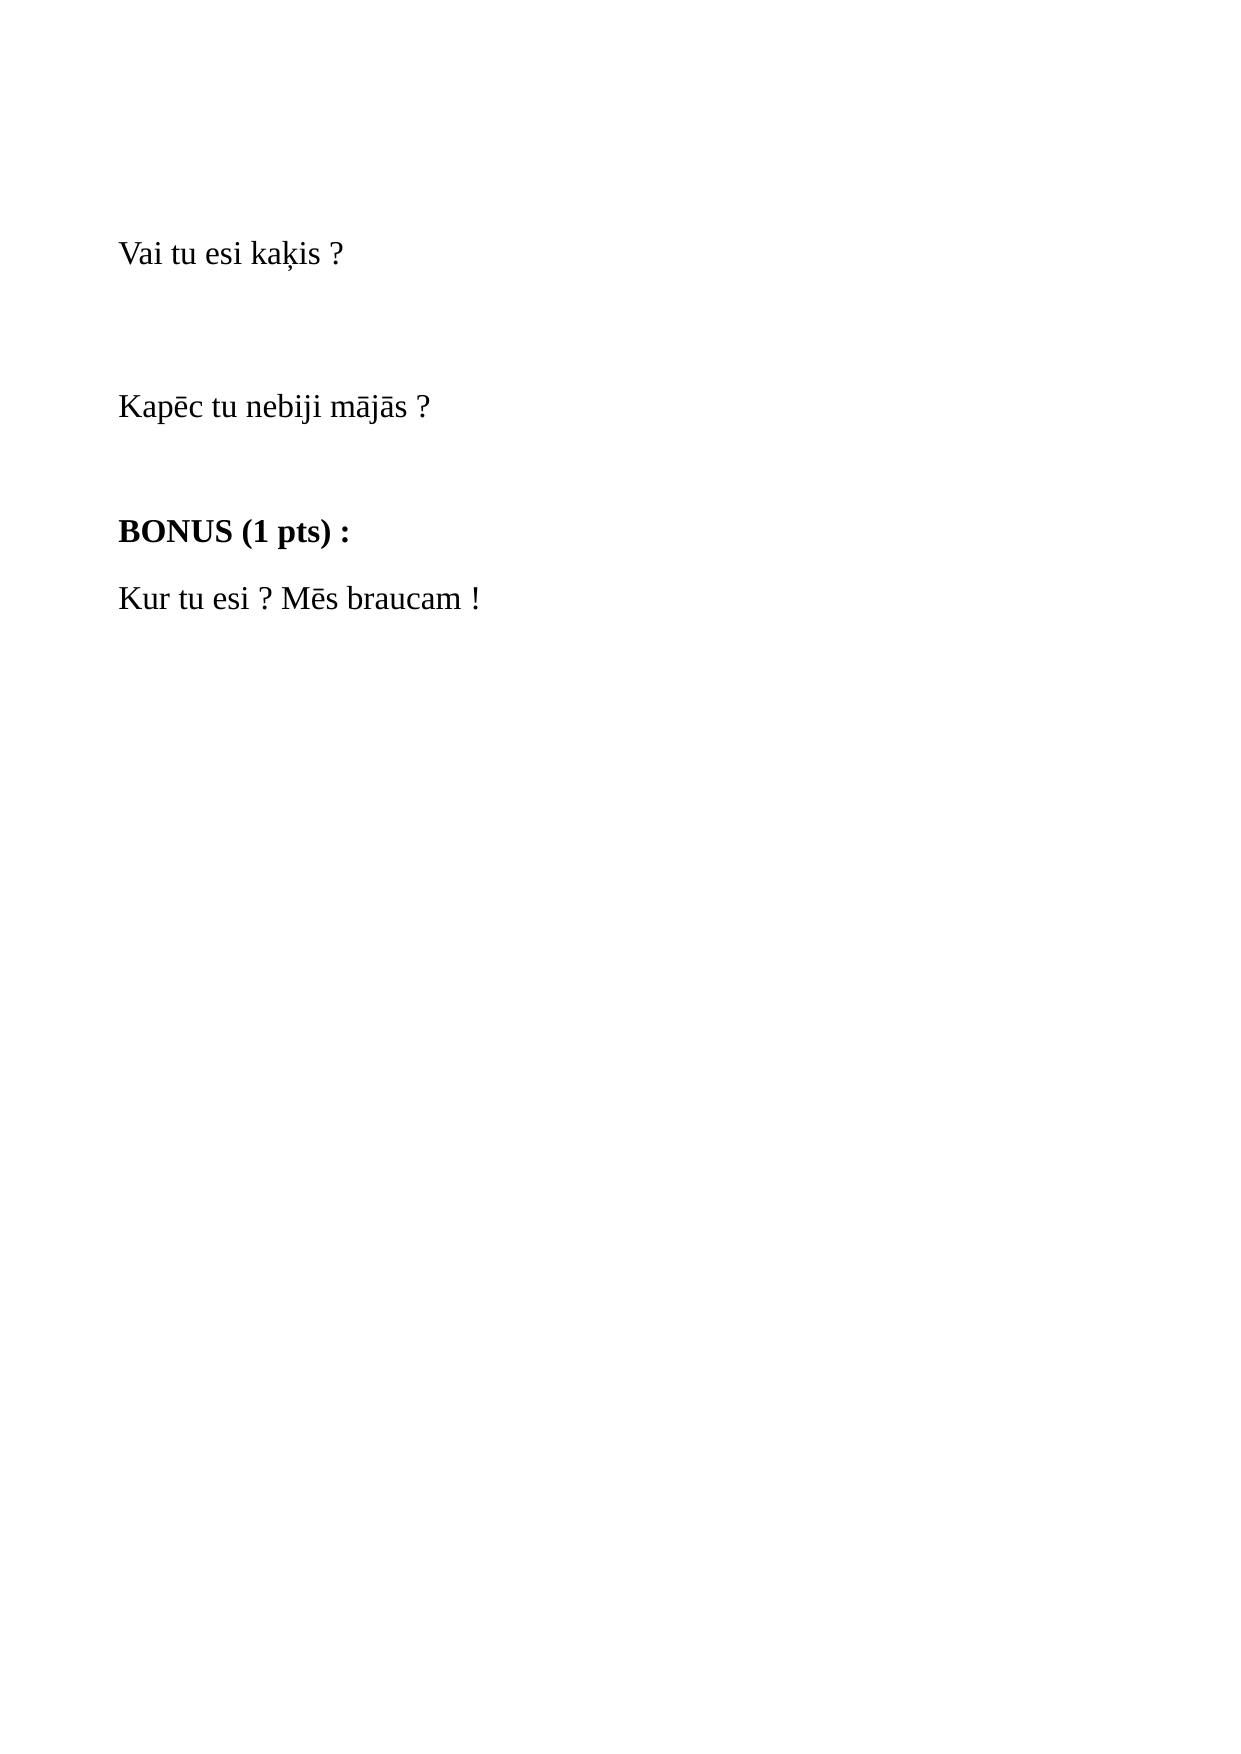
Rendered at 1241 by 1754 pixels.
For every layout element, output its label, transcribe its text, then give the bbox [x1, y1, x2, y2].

text Vai tu esi kaķis ? [118, 233, 1122, 271]
text Kapēc tu nebiji mājās ? [118, 386, 1122, 425]
text BONUS (1 pts) : [118, 511, 1122, 549]
text Kur tu esi ? Mēs braucam ! [118, 578, 1122, 616]
